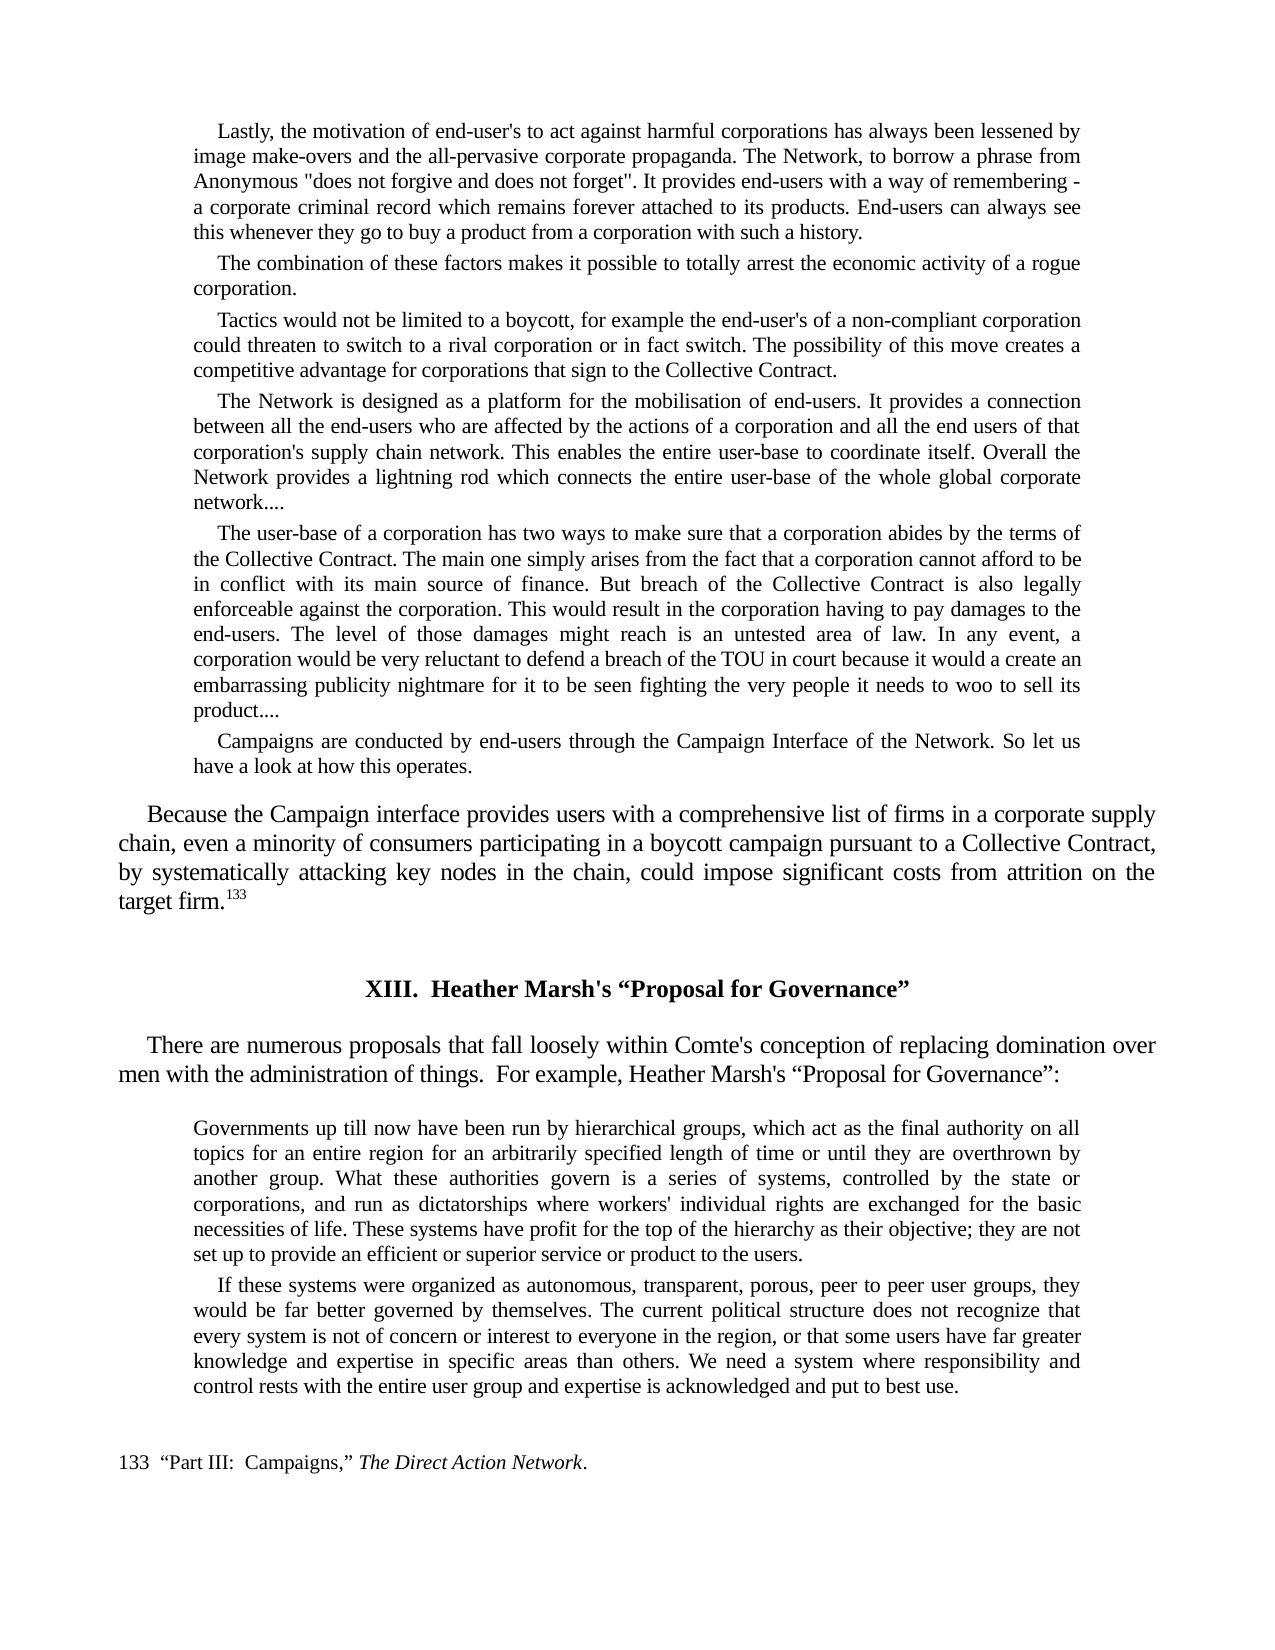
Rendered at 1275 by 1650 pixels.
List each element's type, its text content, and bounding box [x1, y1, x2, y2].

text If these systems were organized as autonomous, transparent, porous, peer to peer user groups, they would be far better governed by themselves. The current political structure does not recognize that every system is not of concern or interest to everyone in the region, or that some users have far greater knowledge and expertise in specific areas than others. We need a system where responsibility and control rests with the entire user group and expertise is acknowledged and put to best use. [193, 1272, 1082, 1398]
title XIII. Heather Marsh's “Proposal for Governance” [118, 974, 1157, 1003]
text Campaigns are conducted by end-users through the Campaign Interface of the Network. So let us have a look at how this operates. [193, 728, 1082, 778]
text Lastly, the motivation of end-user's to act against harmful corporations has always been lessened by image make-overs and the all-pervasive corporate propaganda. The Network, to borrow a phrase from Anonymous "does not forgive and does not forget". It provides end-users with a way of remembering - a corporate criminal record which remains forever attached to its products. End-users can always see this whenever they go to buy a product from a corporation with such a history. [193, 118, 1082, 244]
text “Part III: Campaigns,” The Direct Action Network. [118, 1449, 1157, 1474]
text The combination of these factors makes it possible to totally arrest the economic activity of a rogue corporation. [193, 250, 1082, 301]
text Because the Campaign interface provides users with a comprehensive list of firms in a corporate supply chain, even a minority of consumers participating in a boycott campaign pursuant to a Collective Contract, by systematically attacking key nodes in the chain, could impose significant costs from attrition on the target firm. [118, 799, 1157, 914]
text Governments up till now have been run by hierarchical groups, which act as the final authority on all topics for an entire region for an arbitrarily specified length of time or until they are overthrown by another group. What these authorities govern is a series of systems, controlled by the state or corporations, and run as dictatorships where workers' individual rights are exchanged for the basic necessities of life. These systems have profit for the top of the hierarchy as their objective; they are not set up to provide an efficient or superior service or product to the users. [193, 1115, 1082, 1266]
text Tactics would not be limited to a boycott, for example the end-user's of a non-compliant corporation could threaten to switch to a rival corporation or in fact switch. The possibility of this move creates a competitive advantage for corporations that sign to the Collective Contract. [193, 307, 1082, 382]
text There are numerous proposals that fall loosely within Comte's conception of replacing domination over men with the administration of things. For example, Heather Marsh's “Proposal for Governance”: [118, 1030, 1157, 1088]
text The Network is designed as a platform for the mobilisation of end-users. It provides a connection between all the end-users who are affected by the actions of a corporation and all the end users of that corporation's supply chain network. This enables the entire user-base to coordinate itself. Overall the Network provides a lightning rod which connects the entire user-base of the whole global corporate network.... [193, 388, 1082, 514]
text The user-base of a corporation has two ways to make sure that a corporation abides by the terms of the Collective Contract. The main one simply arises from the fact that a corporation cannot afford to be in conflict with its main source of finance. But breach of the Collective Contract is also legally enforceable against the corporation. This would result in the corporation having to pay damages to the end-users. The level of those damages might reach is an untested area of law. In any event, a corporation would be very reluctant to defend a breach of the TOU in court because it would a create an embarrassing publicity nightmare for it to be seen fighting the very people it needs to woo to sell its product.... [193, 520, 1082, 722]
